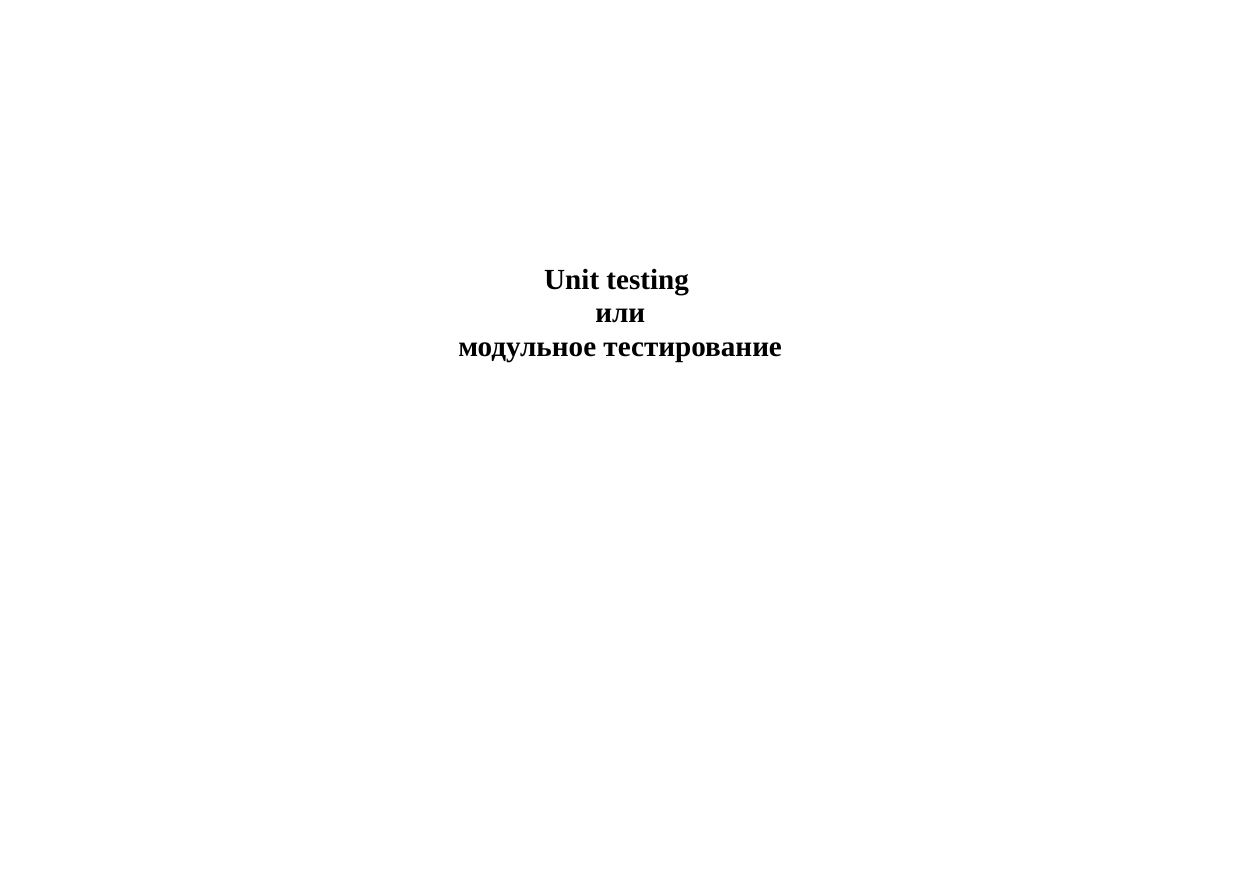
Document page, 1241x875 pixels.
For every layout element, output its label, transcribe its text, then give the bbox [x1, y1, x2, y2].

text Unit testing [118, 262, 1122, 295]
text модульное тестирование [118, 329, 1122, 362]
text или [118, 295, 1122, 329]
